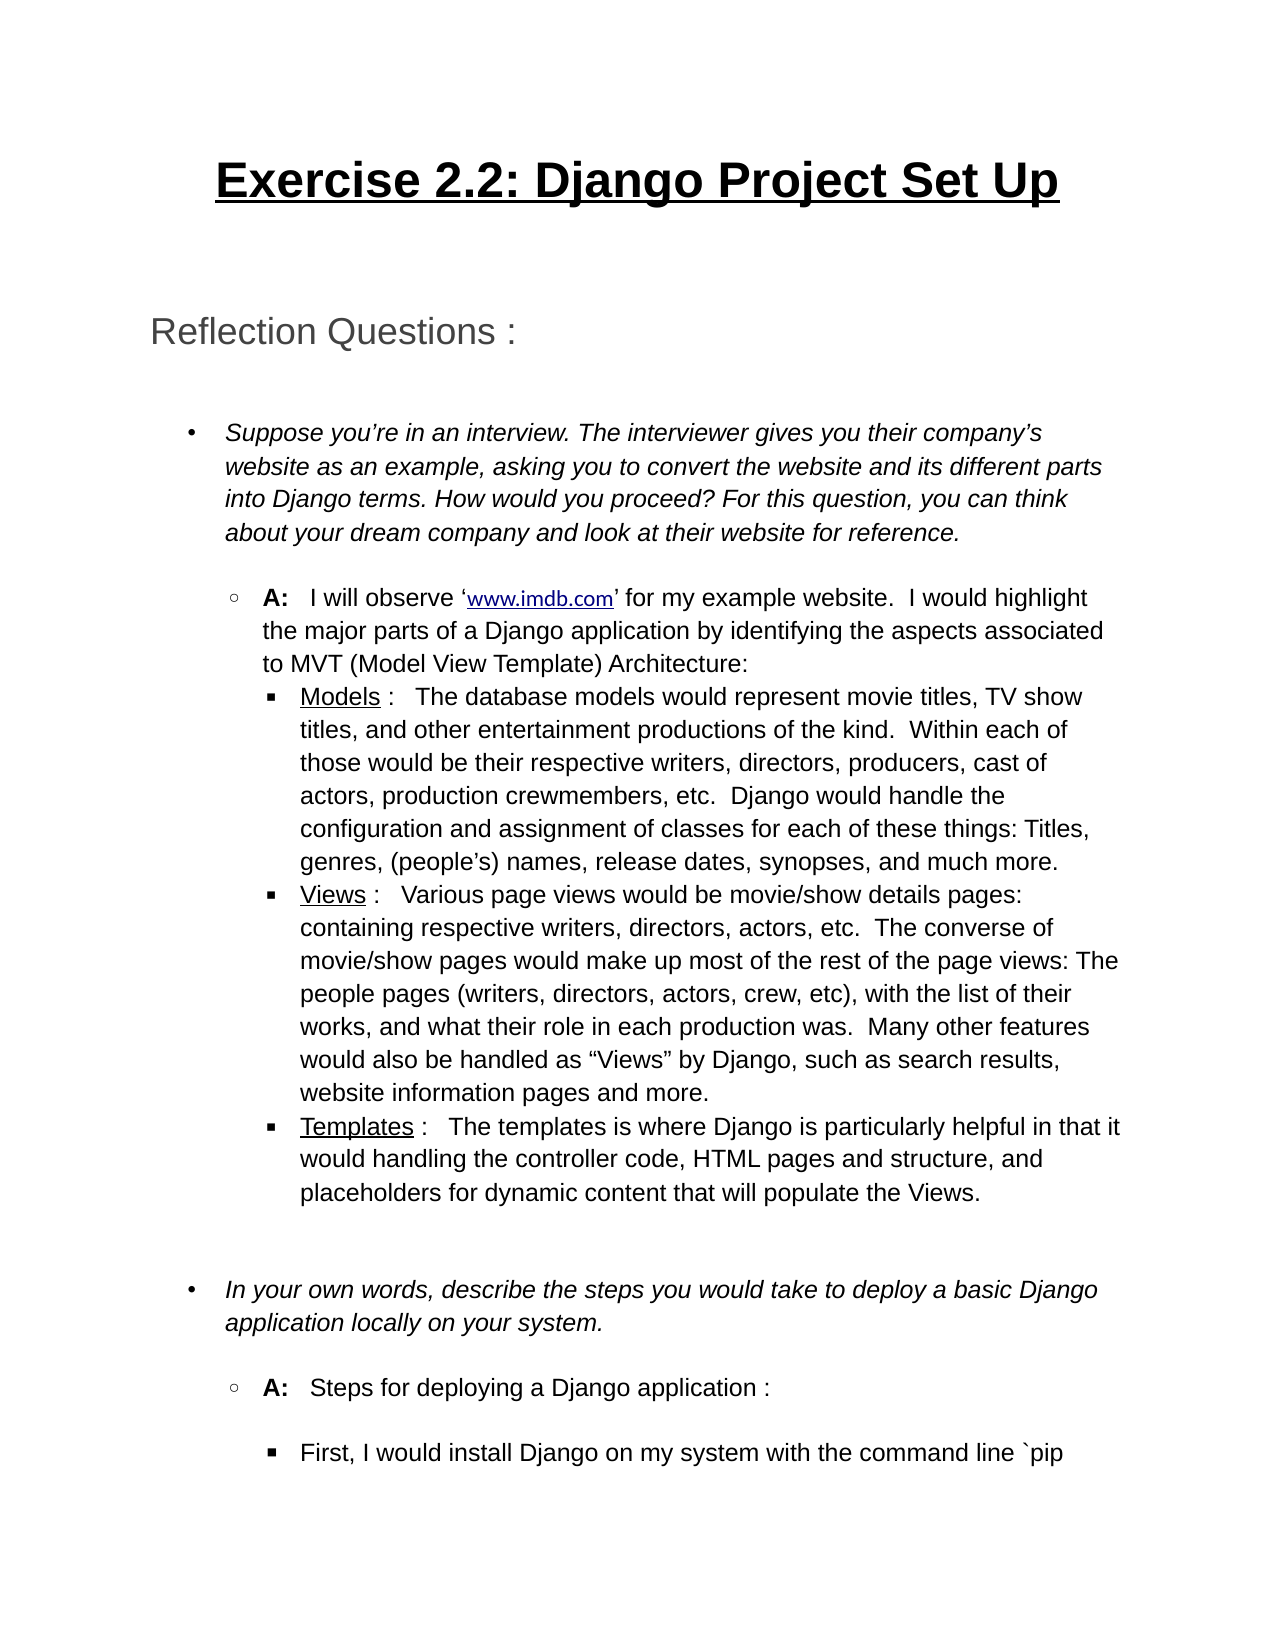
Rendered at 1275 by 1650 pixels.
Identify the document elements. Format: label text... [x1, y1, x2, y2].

text Reflection Questions : [150, 309, 1125, 352]
list Models : The database models would represent movie titles, TV show titles, and other entertainment productions of the kind. Within each of those would be their respective writers, directors, producers, cast of actors, production crewmembers, etc. Django would handle the configuration and assignment of classes for each of these things: Titles, genres, (people’s) names, release dates, synopses, and much more. [262, 682, 1125, 876]
list A: I will observe ‘www.imdb.com’ for my example website. I would highlight the major parts of a Django application by identifying the aspects associated to MVT (Model View Template) Architecture: [225, 583, 1125, 678]
list Views : Various page views would be movie/show details pages: containing respective writers, directors, actors, etc. The converse of movie/show pages would make up most of the rest of the page views: The people pages (writers, directors, actors, crew, etc), with the list of their works, and what their role in each production was. Many other features would also be handled as “Views” by Django, such as search results, website information pages and more. [262, 880, 1125, 1107]
list Suppose you’re in an interview. The interviewer gives you their company’s website as an example, asking you to convert the website and its different parts into Django terms. How would you proceed? For this question, you can think about your dream company and look at their website for reference. [187, 418, 1125, 546]
text Exercise 2.2: Django Project Set Up [150, 150, 1125, 207]
list In your own words, describe the steps you would take to deploy a basic Django application locally on your system. [187, 1275, 1125, 1337]
list First, I would install Django on my system with the command line `pip [262, 1438, 1125, 1467]
list A: Steps for deploying a Django application : [225, 1373, 1125, 1402]
list Templates : The templates is where Django is particularly helpful in that it would handling the controller code, HTML pages and structure, and placeholders for dynamic content that will populate the Views. [262, 1111, 1125, 1206]
